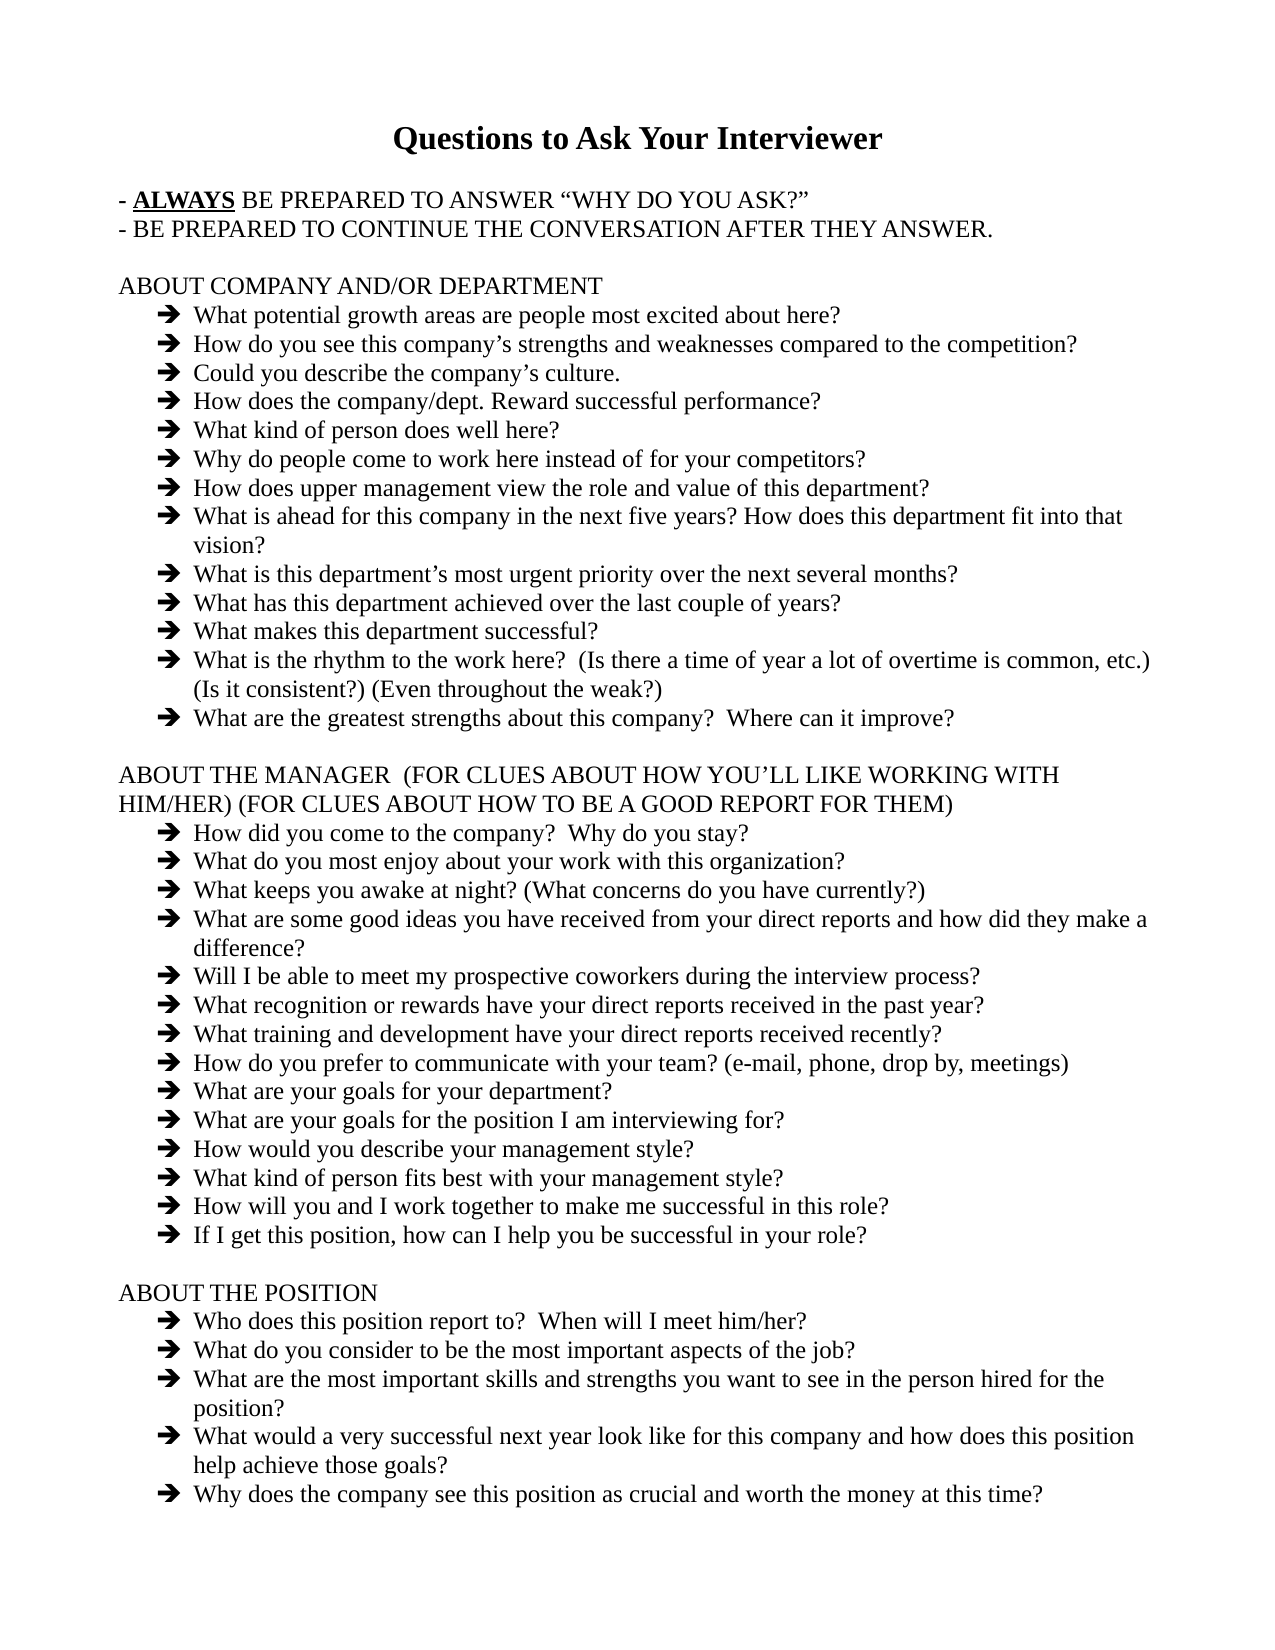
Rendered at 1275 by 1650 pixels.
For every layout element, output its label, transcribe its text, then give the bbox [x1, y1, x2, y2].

list How does upper management view the role and value of this department? [156, 473, 1157, 501]
list How will you and I work together to make me successful in this role? [156, 1191, 1157, 1220]
text ABOUT THE MANAGER (FOR CLUES ABOUT HOW YOU’LL LIKE WORKING WITH HIM/HER) (FOR CLUES ABOUT HOW TO BE A GOOD REPORT FOR THEM) [118, 760, 1157, 818]
list What are some good ideas you have received from your direct reports and how did they make a difference? [156, 904, 1157, 961]
list Why does the company see this position as crucial and worth the money at this time? [156, 1479, 1157, 1508]
list What are the most important skills and strengths you want to see in the person hired for the position? [156, 1364, 1157, 1421]
list What kind of person fits best with your management style? [156, 1163, 1157, 1191]
list What would a very successful next year look like for this company and how does this position help achieve those goals? [156, 1421, 1157, 1479]
list Will I be able to meet my prospective coworkers during the interview process? [156, 961, 1157, 990]
list What makes this department successful? [156, 616, 1157, 645]
list How did you come to the company? Why do you stay? [156, 818, 1157, 846]
text - BE PREPARED TO CONTINUE THE CONVERSATION AFTER THEY ANSWER. [118, 214, 1157, 243]
text - ALWAYS BE PREPARED TO ANSWER “WHY DO YOU ASK?” [118, 185, 1157, 214]
list What is this department’s most urgent priority over the next several months? [156, 559, 1157, 588]
list What are your goals for your department? [156, 1076, 1157, 1105]
text Questions to Ask Your Interviewer [118, 118, 1157, 156]
list What potential growth areas are people most excited about here? [156, 300, 1157, 329]
list What has this department achieved over the last couple of years? [156, 588, 1157, 616]
list How do you prefer to communicate with your team? (e-mail, phone, drop by, meetings) [156, 1048, 1157, 1076]
list What training and development have your direct reports received recently? [156, 1019, 1157, 1048]
list Could you describe the company’s culture. [156, 358, 1157, 386]
text ABOUT COMPANY AND/OR DEPARTMENT [118, 271, 1157, 300]
list What recognition or rewards have your direct reports received in the past year? [156, 990, 1157, 1019]
list How do you see this company’s strengths and weaknesses compared to the competition? [156, 329, 1157, 358]
list How does the company/dept. Reward successful performance? [156, 386, 1157, 415]
list What is ahead for this company in the next five years? How does this department fit into that vision? [156, 501, 1157, 559]
list What kind of person does well here? [156, 415, 1157, 444]
list How would you describe your management style? [156, 1134, 1157, 1163]
list What do you consider to be the most important aspects of the job? [156, 1335, 1157, 1364]
text ABOUT THE POSITION [118, 1278, 1157, 1306]
list What are your goals for the position I am interviewing for? [156, 1105, 1157, 1134]
list Why do people come to work here instead of for your competitors? [156, 444, 1157, 473]
list If I get this position, how can I help you be successful in your role? [156, 1220, 1157, 1249]
list What is the rhythm to the work here? (Is there a time of year a lot of overtime is common, etc.) (Is it consistent?) (Even throughout the weak?) [156, 645, 1157, 703]
list What are the greatest strengths about this company? Where can it improve? [156, 703, 1157, 731]
list What do you most enjoy about your work with this organization? [156, 846, 1157, 875]
list Who does this position report to? When will I meet him/her? [156, 1306, 1157, 1335]
list What keeps you awake at night? (What concerns do you have currently?) [156, 875, 1157, 904]
